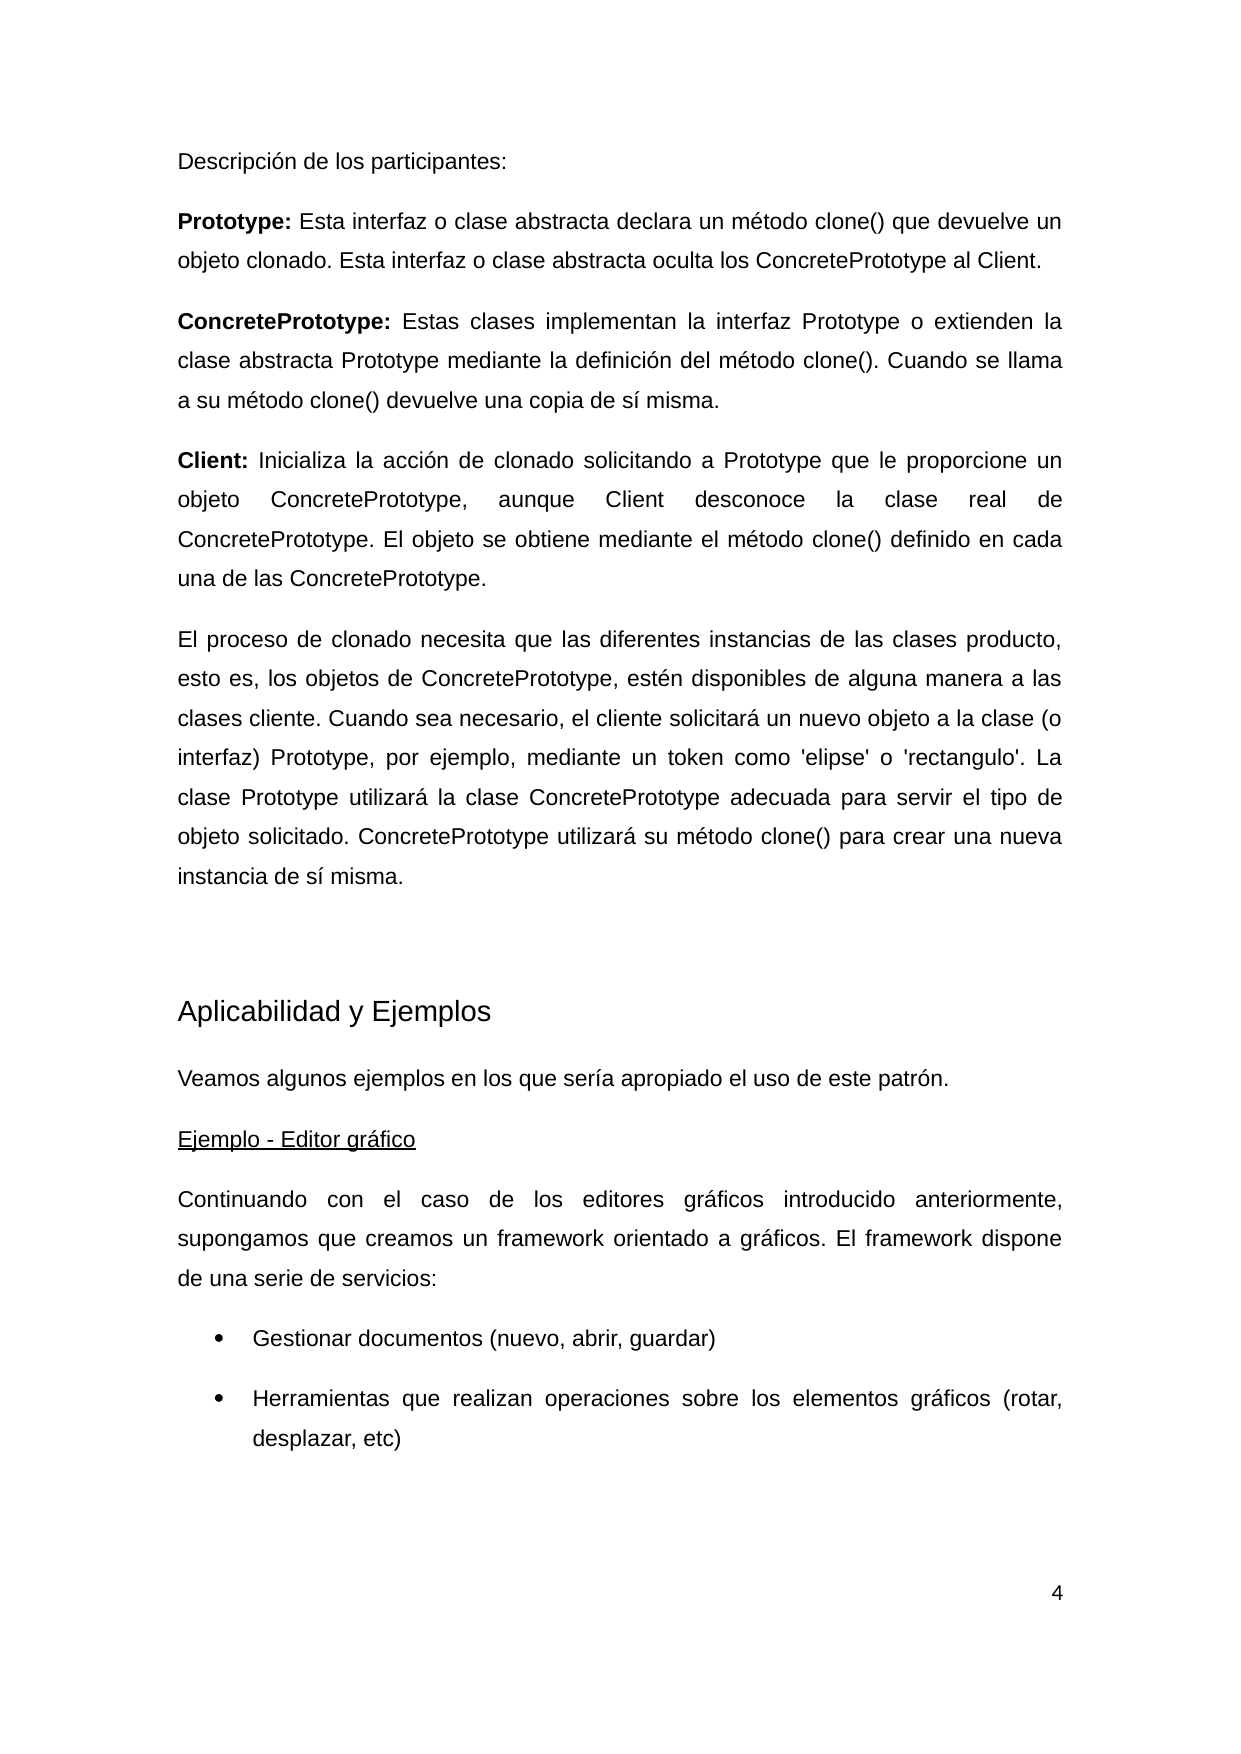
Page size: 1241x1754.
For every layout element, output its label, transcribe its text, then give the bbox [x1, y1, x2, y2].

text Aplicabilidad y Ejemplos [177, 994, 1063, 1028]
text Client: Inicializa la acción de clonado solicitando a Prototype que le proporcione un objeto ConcretePrototype, aunque Client desconoce la clase real de ConcretePrototype. El objeto se obtiene mediante el método clone() definido en cada una de las ConcretePrototype. [177, 447, 1063, 592]
list Gestionar documentos (nuevo, abrir, guardar) [215, 1325, 1063, 1351]
text Descripción de los participantes: [177, 148, 1063, 174]
text ConcretePrototype: Estas clases implementan la interfaz Prototype o extienden la clase abstracta Prototype mediante la definición del método clone(). Cuando se llama a su método clone() devuelve una copia de sí misma. [177, 308, 1063, 413]
text Continuando con el caso de los editores gráficos introducido anteriormente, supongamos que creamos un framework orientado a gráficos. El framework dispone de una serie de servicios: [177, 1186, 1063, 1291]
list Herramientas que realizan operaciones sobre los elementos gráficos (rotar, desplazar, etc) [215, 1385, 1063, 1451]
text Ejemplo - Editor gráfico [177, 1126, 1063, 1152]
text Veamos algunos ejemplos en los que sería apropiado el uso de este patrón. [177, 1065, 1063, 1092]
text El proceso de clonado necesita que las diferentes instancias de las clases producto, esto es, los objetos de ConcretePrototype, estén disponibles de alguna manera a las clases cliente. Cuando sea necesario, el cliente solicitará un nuevo objeto a la clase (o interfaz) Prototype, por ejemplo, mediante un token como 'elipse' o 'rectangulo'. La clase Prototype utilizará la clase ConcretePrototype adecuada para servir el tipo de objeto solicitado. ConcretePrototype utilizará su método clone() para crear una nueva instancia de sí misma. [177, 626, 1063, 889]
text Prototype: Esta interfaz o clase abstracta declara un método clone() que devuelve un objeto clonado. Esta interfaz o clase abstracta oculta los ConcretePrototype al Client. [177, 208, 1063, 274]
